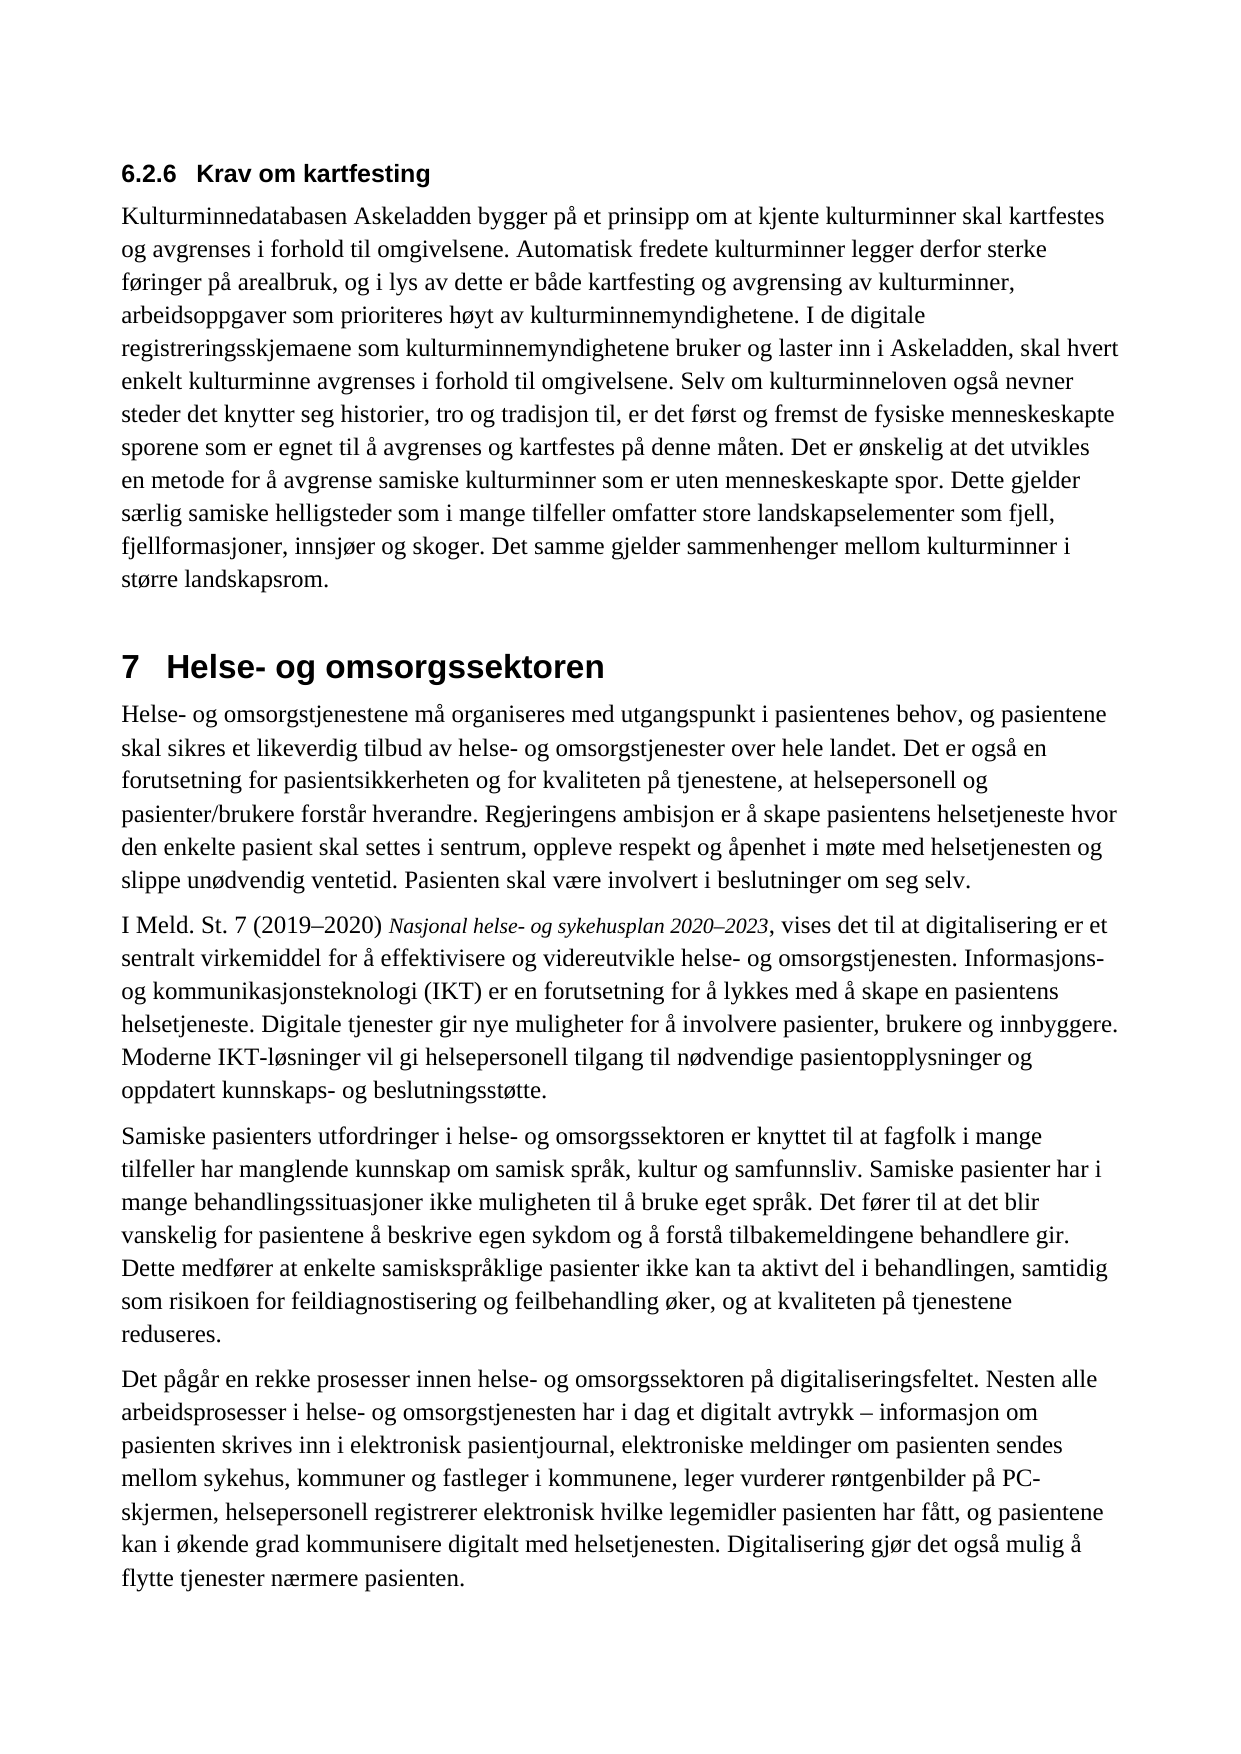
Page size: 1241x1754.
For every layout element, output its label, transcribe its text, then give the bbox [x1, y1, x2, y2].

subtitle Helse- og omsorgssektoren [121, 647, 1119, 686]
text Helse- og omsorgstjenestene må organiseres med utgangspunkt i pasientenes behov, og pasientene skal sikres et likeverdig tilbud av helse- og omsorgstjenester over hele landet. Det er også en forutsetning for pasientsikkerheten og for kvaliteten på tjenestene, at helsepersonell og pasienter/brukere forstår hverandre. Regjeringens ambisjon er å skape pasientens helsetjeneste hvor den enkelte pasient skal settes i sentrum, oppleve respekt og åpenhet i møte med helsetjenesten og slippe unødvendig ventetid. Pasienten skal være involvert i beslutninger om seg selv. [121, 699, 1119, 893]
text Kulturminnedatabasen Askeladden bygger på et prinsipp om at kjente kulturminner skal kartfestes og avgrenses i forhold til omgivelsene. Automatisk fredete kulturminner legger derfor sterke føringer på arealbruk, og i lys av dette er både kartfesting og avgrensing av kulturminner, arbeidsoppgaver som prioriteres høyt av kulturminnemyndighetene. I de digitale registreringsskjemaene som kulturminnemyndighetene bruker og laster inn i Askeladden, skal hvert enkelt kulturminne avgrenses i forhold til omgivelsene. Selv om kulturminneloven også nevner steder det knytter seg historier, tro og tradisjon til, er det først og fremst de fysiske menneskeskapte sporene som er egnet til å avgrenses og kartfestes på denne måten. Det er ønskelig at det utvikles en metode for å avgrense samiske kulturminner som er uten menneskeskapte spor. Dette gjelder særlig samiske helligsteder som i mange tilfeller omfatter store landskapselementer som fjell, fjellformasjoner, innsjøer og skoger. Det samme gjelder sammenhenger mellom kulturminner i større landskapsrom. [121, 201, 1119, 593]
text Samiske pasienters utfordringer i helse- og omsorgssektoren er knyttet til at fagfolk i mange tilfeller har manglende kunnskap om samisk språk, kultur og samfunnsliv. Samiske pasienter har i mange behandlingssituasjoner ikke muligheten til å bruke eget språk. Det fører til at det blir vanskelig for pasientene å beskrive egen sykdom og å forstå tilbakemeldingene behandlere gir. Dette medfører at enkelte samiskspråklige pasienter ikke kan ta aktivt del i behandlingen, samtidig som risikoen for feildiagnostisering og feilbehandling øker, og at kvaliteten på tjenestene reduseres. [121, 1121, 1119, 1348]
subtitle Krav om kartfesting [121, 159, 1119, 188]
text I Meld. St. 7 (2019–2020) Nasjonal helse- og sykehusplan 2020–2023, vises det til at digitalisering er et sentralt virkemiddel for å effektivisere og videreutvikle helse- og omsorgstjenesten. Informasjons- og kommunikasjonsteknologi (IKT) er en forutsetning for å lykkes med å skape en pasientens helsetjeneste. Digitale tjenester gir nye muligheter for å involvere pasienter, brukere og innbyggere. Moderne IKT-løsninger vil gi helsepersonell tilgang til nødvendige pasientopplysninger og oppdatert kunnskaps- og beslutningsstøtte. [121, 910, 1119, 1104]
text Det pågår en rekke prosesser innen helse- og omsorgssektoren på digitaliseringsfeltet. Nesten alle arbeidsprosesser i helse- og omsorgstjenesten har i dag et digitalt avtrykk – informasjon om pasienten skrives inn i elektronisk pasientjournal, elektroniske meldinger om pasienten sendes mellom sykehus, kommuner og fastleger i kommunene, leger vurderer røntgenbilder på PC-skjermen, helsepersonell registrerer elektronisk hvilke legemidler pasienten har fått, og pasientene kan i økende grad kommunisere digitalt med helsetjenesten. Digitalisering gjør det også mulig å flytte tjenester nærmere pasienten. [121, 1364, 1119, 1591]
